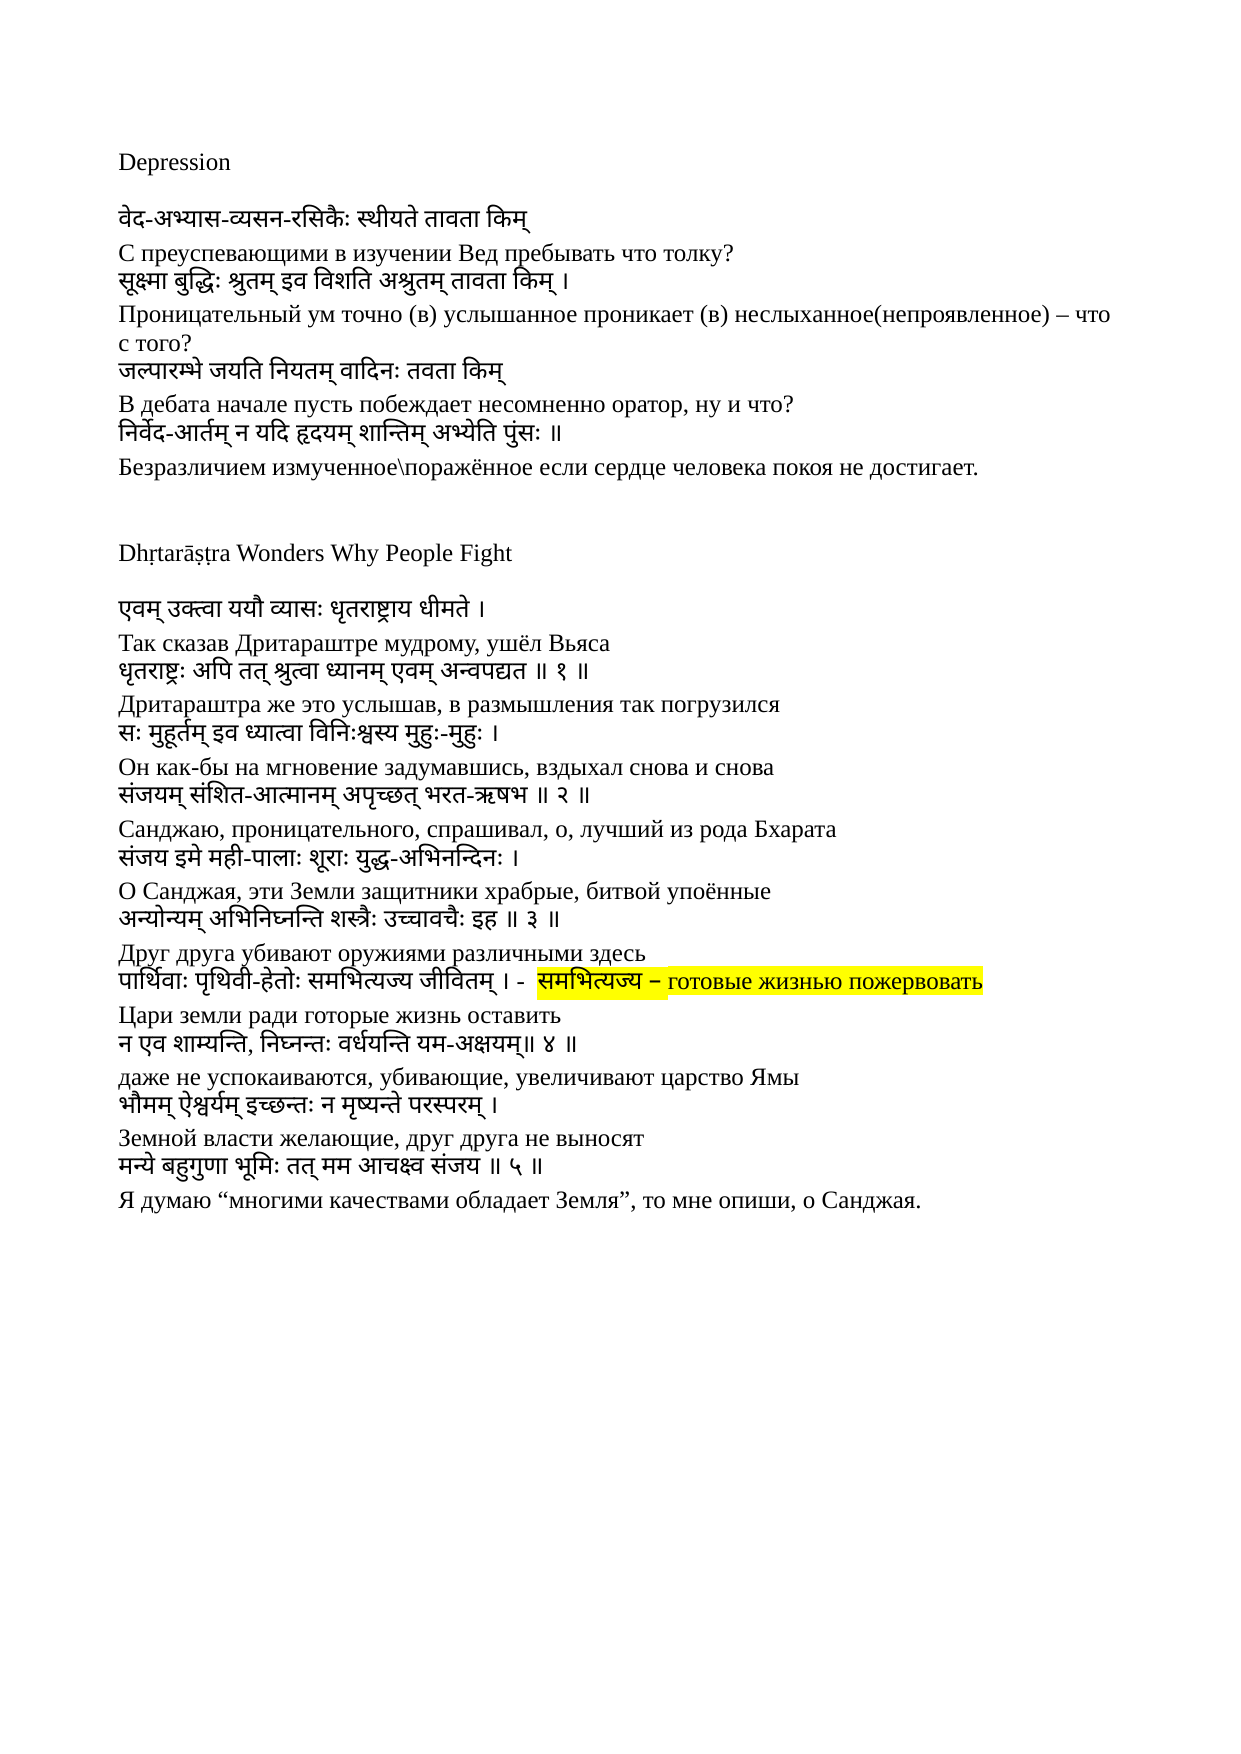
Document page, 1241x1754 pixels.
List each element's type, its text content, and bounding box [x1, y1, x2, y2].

text Санджаю, проницательного, спрашивал, о, лучший из рода Бхарата [118, 814, 1122, 843]
text Земной власти желающие, друг друга не выносят [118, 1123, 1122, 1152]
text भौमम् ऐश्वर्यम् इच्छन्तः न मृष्यन्ते परस्परम् । [118, 1091, 1122, 1123]
text एवम् उक्त्वा ययौ व्यासः धृतराष्ट्राय धीमते । [118, 595, 1122, 628]
text Проницательный ум точно (в) услышанное проникает (в) неслыханное(непроявленное) – что с того? [118, 299, 1122, 357]
text वेद-अभ्यास-व्यसन-रसिकैः स्थीयते तावता किम् [118, 204, 1122, 238]
text Дритараштра же это услышав, в размышления так погрузился [118, 689, 1122, 718]
text निर्वेद-आर्तम् न यदि हृदयम् शान्तिम् अभ्येति पुंसः ॥ [118, 418, 1122, 452]
text सः मुहूर्तम् इव ध्यात्वा विनिःश्वस्य मुहुः-मुहुः । [118, 718, 1122, 752]
text О Санджая, эти Земли защитники храбрые, битвой упоённые [118, 876, 1122, 905]
text जल्पारम्भे जयति नियतम् वादिनः तवता किम् [118, 357, 1122, 389]
text सूक्ष्मा बुद्धिः श्रुतम् इव विशति अश्रुतम् तावता किम् । [118, 267, 1122, 299]
text संजयम् संशित-आत्मानम् अपृच्छत् भरत-ऋषभ ॥ २ ॥ [118, 780, 1122, 814]
text Я думаю “многими качествами обладает Земля”, то мне опиши, о Санджая. [118, 1185, 1122, 1214]
text Dhṛtarāṣṭra Wonders Why People Fight [118, 538, 1122, 567]
text Цари земли ради готорые жизнь оставить [118, 1000, 1122, 1029]
text Друг друга убивают оружиями различными здесь [118, 938, 1122, 966]
text अन्योन्यम् अभिनिघ्नन्ति शस्त्रैः उच्चावचैः इह ॥ ३ ॥ [118, 905, 1122, 938]
text Безразличием измученное\поражённое если сердце человека покоя не достигает. [118, 452, 1122, 480]
text धृतराष्ट्रः अपि तत् श्रुत्वा ध्यानम् एवम् अन्वपद्यत ॥ १ ॥ [118, 657, 1122, 689]
text В дебата начале пусть побеждает несомненно оратор, ну и что? [118, 389, 1122, 418]
text न एव शाम्यन्ति, निघ्नन्तः वर्धयन्ति यम-अक्षयम्॥ ४ ॥ [118, 1029, 1122, 1062]
text Так сказав Дритараштре мудрому, ушёл Вьяса [118, 628, 1122, 657]
text संजय इमे मही-पालाः शूराः युद्ध-अभिनन्दिनः । [118, 843, 1122, 876]
text मन्ये बहुगुणा भूमिः तत् मम आचक्ष्व संजय ॥ ५ ॥ [118, 1152, 1122, 1185]
text даже не успокаиваются, убивающие, увеличивают царство Ямы [118, 1062, 1122, 1091]
text С преуспевающими в изучении Вед пребывать что толку? [118, 238, 1122, 267]
text Depression [118, 147, 1122, 176]
text Он как-бы на мгновение задумавшись, вздыхал снова и снова [118, 752, 1122, 780]
text पार्थिवाः पृथिवी-हेतोः समभित्यज्य जीवितम् । - समभित्यज्य – готовые жизнью пожервовать [118, 966, 1122, 1000]
